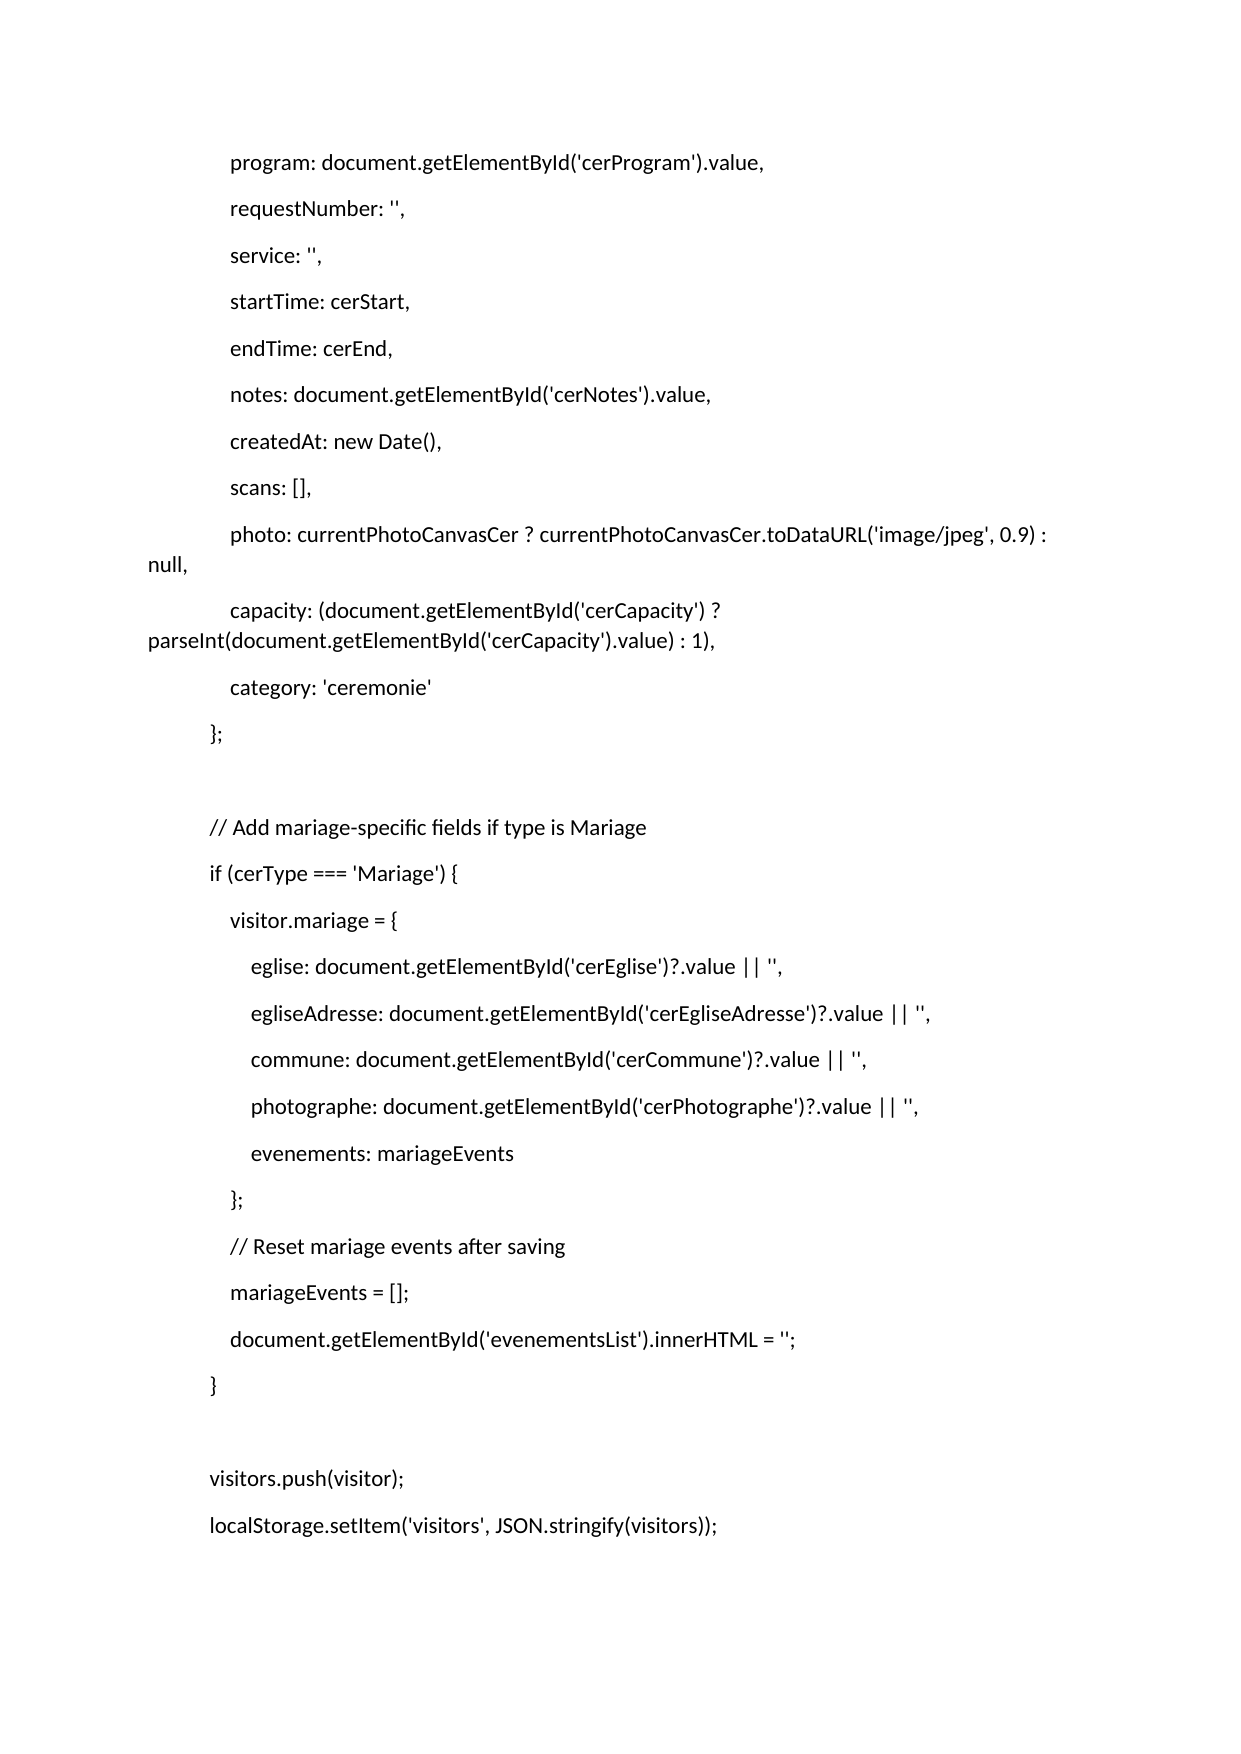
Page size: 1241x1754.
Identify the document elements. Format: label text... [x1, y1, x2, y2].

text egliseAdresse: document.getElementById('cerEgliseAdresse')?.value || '', [148, 999, 1093, 1027]
text createdAt: new Date(), [148, 427, 1093, 455]
text mariageEvents = []; [148, 1278, 1093, 1306]
text category: 'ceremonie' [148, 673, 1093, 701]
text startTime: cerStart, [148, 287, 1093, 315]
text visitors.push(visitor); [148, 1464, 1093, 1493]
text photo: currentPhotoCanvasCer ? currentPhotoCanvasCer.toDataURL('image/jpeg', 0.9) : null, [148, 520, 1093, 578]
text document.getElementById('evenementsList').innerHTML = ''; [148, 1325, 1093, 1353]
text } [148, 1371, 1093, 1399]
text // Add mariage-specific fields if type is Mariage [148, 813, 1093, 841]
text scans: [], [148, 473, 1093, 502]
text capacity: (document.getElementById('cerCapacity') ? parseInt(document.getElementById('cerCapacity').value) : 1), [148, 597, 1093, 654]
text photographe: document.getElementById('cerPhotographe')?.value || '', [148, 1092, 1093, 1120]
text notes: document.getElementById('cerNotes').value, [148, 380, 1093, 408]
text commune: document.getElementById('cerCommune')?.value || '', [148, 1046, 1093, 1073]
text evenements: mariageEvents [148, 1139, 1093, 1167]
text if (cerType === 'Mariage') { [148, 859, 1093, 887]
text }; [148, 1185, 1093, 1213]
text endTime: cerEnd, [148, 334, 1093, 362]
text service: '', [148, 241, 1093, 269]
text requestNumber: '', [148, 194, 1093, 222]
text localStorage.setItem('visitors', JSON.stringify(visitors)); [148, 1511, 1093, 1539]
text visitor.mariage = { [148, 906, 1093, 934]
text program: document.getElementById('cerProgram').value, [148, 148, 1093, 176]
text eglise: document.getElementById('cerEglise')?.value || '', [148, 952, 1093, 980]
text // Reset mariage events after saving [148, 1232, 1093, 1260]
text }; [148, 719, 1093, 748]
